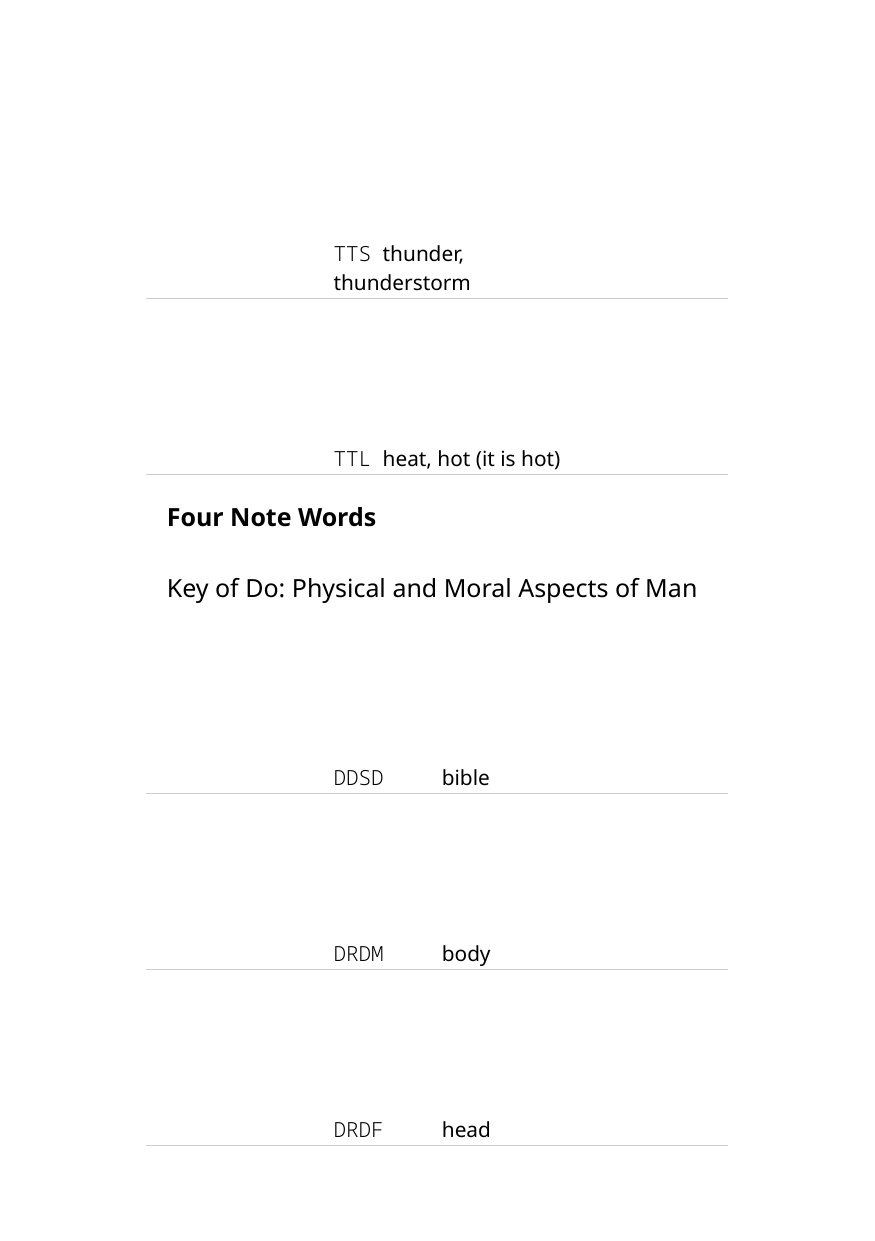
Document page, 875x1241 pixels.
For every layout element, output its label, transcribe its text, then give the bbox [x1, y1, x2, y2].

text DRDF head [146, 970, 728, 1145]
subtitle Key of Do: Physical and Moral Aspects of Man [167, 571, 728, 605]
text TTL heat, hot (it is hot) [146, 299, 728, 474]
subtitle Four Note Words [167, 499, 728, 533]
text TTS thunder, thunderstorm [146, 94, 728, 298]
text DRDM body [146, 794, 728, 969]
text DDSD bible [146, 617, 728, 793]
